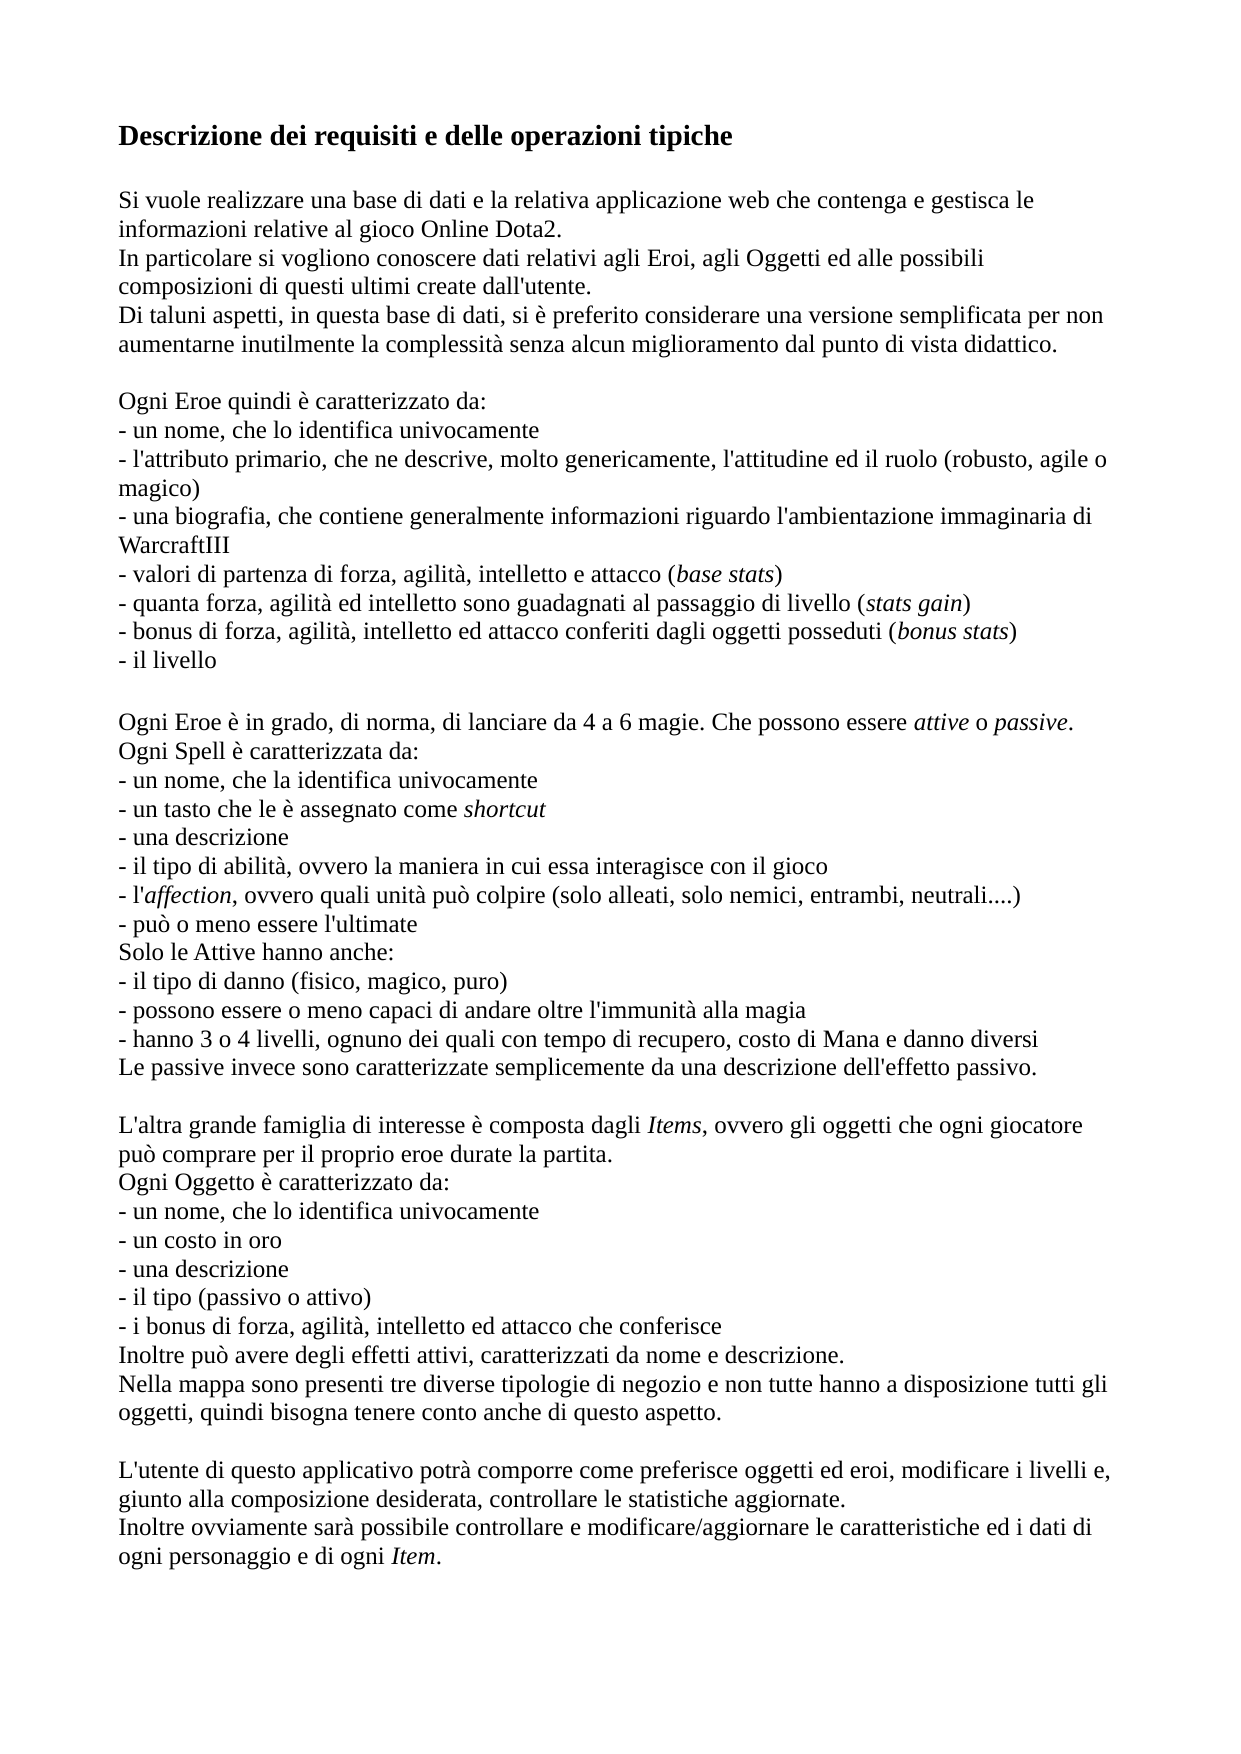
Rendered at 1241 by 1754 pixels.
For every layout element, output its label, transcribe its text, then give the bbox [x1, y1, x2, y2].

text - valori di partenza di forza, agilità, intelletto e attacco (base stats) [118, 559, 1122, 588]
text L'utente di questo applicativo potrà comporre come preferisce oggetti ed eroi, modificare i livelli e, giunto alla composizione desiderata, controllare le statistiche aggiornate. [118, 1455, 1122, 1512]
text Solo le Attive hanno anche: [118, 937, 1122, 966]
text - il livello [118, 645, 1122, 674]
text - l'affection, ovvero quali unità può colpire (solo alleati, solo nemici, entrambi, neutrali....) [118, 880, 1122, 909]
text Ogni Eroe quindi è caratterizzato da: - un nome, che lo identifica univocamente [118, 386, 1122, 444]
text - il tipo di danno (fisico, magico, puro) [118, 966, 1122, 995]
text Le passive invece sono caratterizzate semplicemente da una descrizione dell'effetto passivo. [118, 1052, 1122, 1081]
text L'altra grande famiglia di interesse è composta dagli Items, ovvero gli oggetti che ogni giocatore può comprare per il proprio eroe durate la partita. [118, 1110, 1122, 1167]
text - un nome, che lo identifica univocamente [118, 1196, 1122, 1225]
text - bonus di forza, agilità, intelletto ed attacco conferiti dagli oggetti posseduti (bonus stats) [118, 616, 1122, 645]
text Ogni Oggetto è caratterizzato da: [118, 1167, 1122, 1196]
text - il tipo (passivo o attivo) [118, 1282, 1122, 1311]
text - possono essere o meno capaci di andare oltre l'immunità alla magia [118, 995, 1122, 1024]
text - hanno 3 o 4 livelli, ognuno dei quali con tempo di recupero, costo di Mana e danno diversi [118, 1024, 1122, 1052]
text - i bonus di forza, agilità, intelletto ed attacco che conferisce [118, 1311, 1122, 1340]
text Inoltre ovviamente sarà possibile controllare e modificare/aggiornare le caratteristiche ed i dati di ogni personaggio e di ogni Item. [118, 1512, 1122, 1570]
text In particolare si vogliono conoscere dati relativi agli Eroi, agli Oggetti ed alle possibili composizioni di questi ultimi create dall'utente. Di taluni aspetti, in questa base di dati, si è preferito considerare una versione semplificata per non aumentarne inutilmente la complessità senza alcun miglioramento dal punto di vista didattico. [118, 243, 1122, 386]
text - un tasto che le è assegnato come shortcut [118, 794, 1122, 822]
text - un costo in oro [118, 1225, 1122, 1254]
text - il tipo di abilità, ovvero la maniera in cui essa interagisce con il gioco [118, 851, 1122, 880]
text - un nome, che la identifica univocamente [118, 765, 1122, 794]
text Nella mappa sono presenti tre diverse tipologie di negozio e non tutte hanno a disposizione tutti gli oggetti, quindi bisogna tenere conto anche di questo aspetto. [118, 1369, 1122, 1426]
text Descrizione dei requisiti e delle operazioni tipiche [118, 118, 1122, 152]
text - una descrizione [118, 822, 1122, 851]
text Si vuole realizzare una base di dati e la relativa applicazione web che contenga e gestisca le informazioni relative al gioco Online Dota2. [118, 185, 1122, 243]
text - può o meno essere l'ultimate [118, 909, 1122, 937]
text Ogni Eroe è in grado, di norma, di lanciare da 4 a 6 magie. Che possono essere attive o passive. [118, 707, 1122, 736]
text - una descrizione [118, 1254, 1122, 1282]
text - una biografia, che contiene generalmente informazioni riguardo l'ambientazione immaginaria di WarcraftIII [118, 501, 1122, 559]
text Ogni Spell è caratterizzata da: [118, 736, 1122, 765]
text Inoltre può avere degli effetti attivi, caratterizzati da nome e descrizione. [118, 1340, 1122, 1369]
text - quanta forza, agilità ed intelletto sono guadagnati al passaggio di livello (stats gain) [118, 588, 1122, 616]
text - l'attributo primario, che ne descrive, molto genericamente, l'attitudine ed il ruolo (robusto, agile o magico) [118, 444, 1122, 501]
